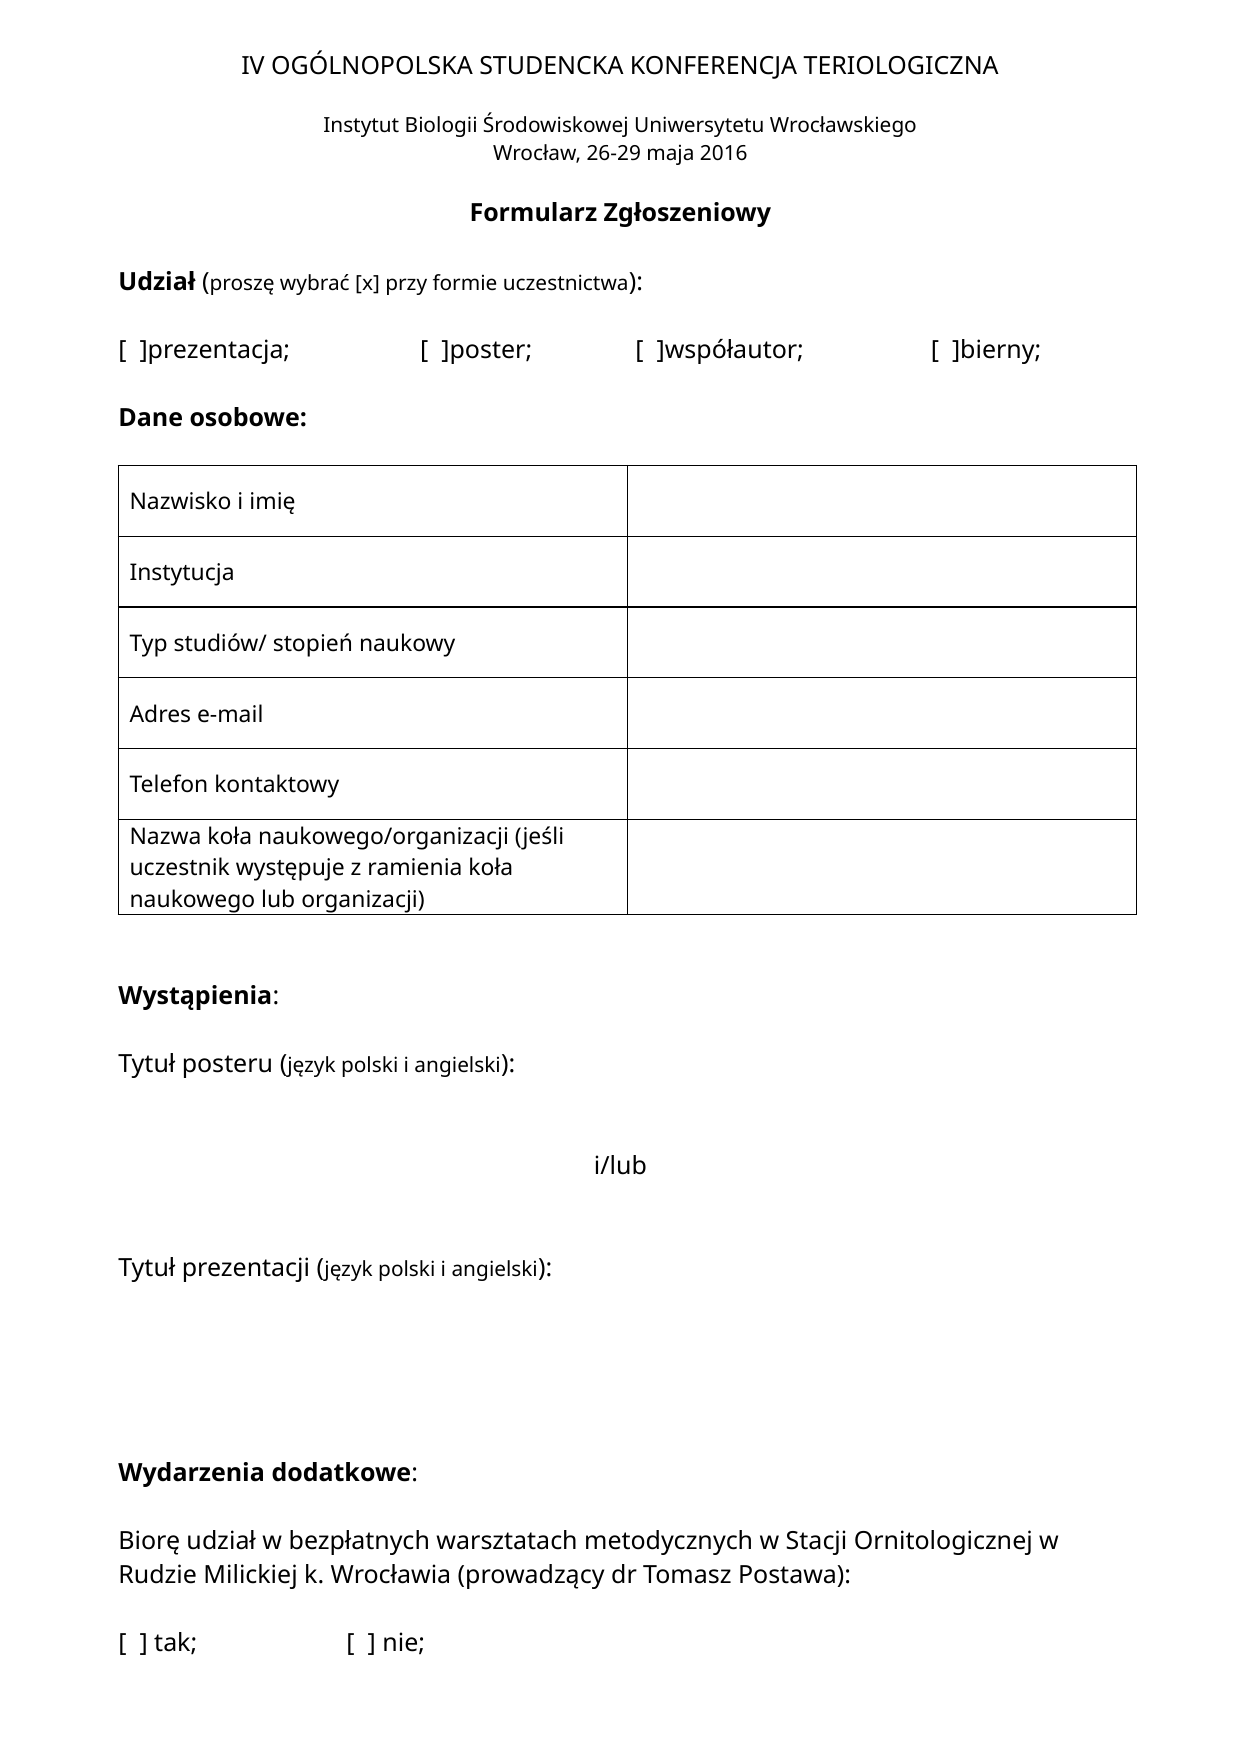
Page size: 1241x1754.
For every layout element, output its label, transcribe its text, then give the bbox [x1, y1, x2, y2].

text [ ] tak; [ ] nie; [118, 1624, 1122, 1658]
table_cell [628, 820, 1136, 914]
text [ ]prezentacja; [ ]poster; [ ]współautor; [ ]bierny; [118, 331, 1122, 365]
text Udział (proszę wybrać [x] przy formie uczestnictwa): [118, 263, 1122, 297]
table_cell Typ studiów/ stopień naukowy [119, 608, 627, 677]
table_header [628, 466, 1136, 536]
table_cell Telefon kontaktowy [119, 749, 627, 819]
text Tytuł posteru (język polski i angielski): [118, 1045, 1122, 1079]
text Wystąpienia: [118, 977, 1122, 1011]
table_cell Nazwa koła naukowego/organizacji (jeśli uczestnik występuje z ramienia koła naukowego lub organizacji) [119, 820, 627, 914]
table_header Nazwisko i imię [119, 466, 627, 536]
text i/lub [118, 1148, 1122, 1182]
text Wydarzenia dodatkowe: [118, 1454, 1122, 1488]
text Dane osobowe: [118, 399, 1122, 433]
table_cell [628, 537, 1136, 606]
table_cell [628, 749, 1136, 819]
table_cell Adres e-mail [119, 678, 627, 748]
table_cell [628, 678, 1136, 748]
table_cell Instytucja [119, 537, 627, 606]
text Formularz Zgłoszeniowy [118, 195, 1122, 263]
text Biorę udział w bezpłatnych warsztatach metodycznych w Stacji Ornitologicznej w Rudzie Milickiej k. Wrocławia (prowadzący dr Tomasz Postawa): [118, 1522, 1122, 1590]
text Tytuł prezentacji (język polski i angielski): [118, 1250, 1122, 1284]
table_cell [628, 608, 1136, 677]
